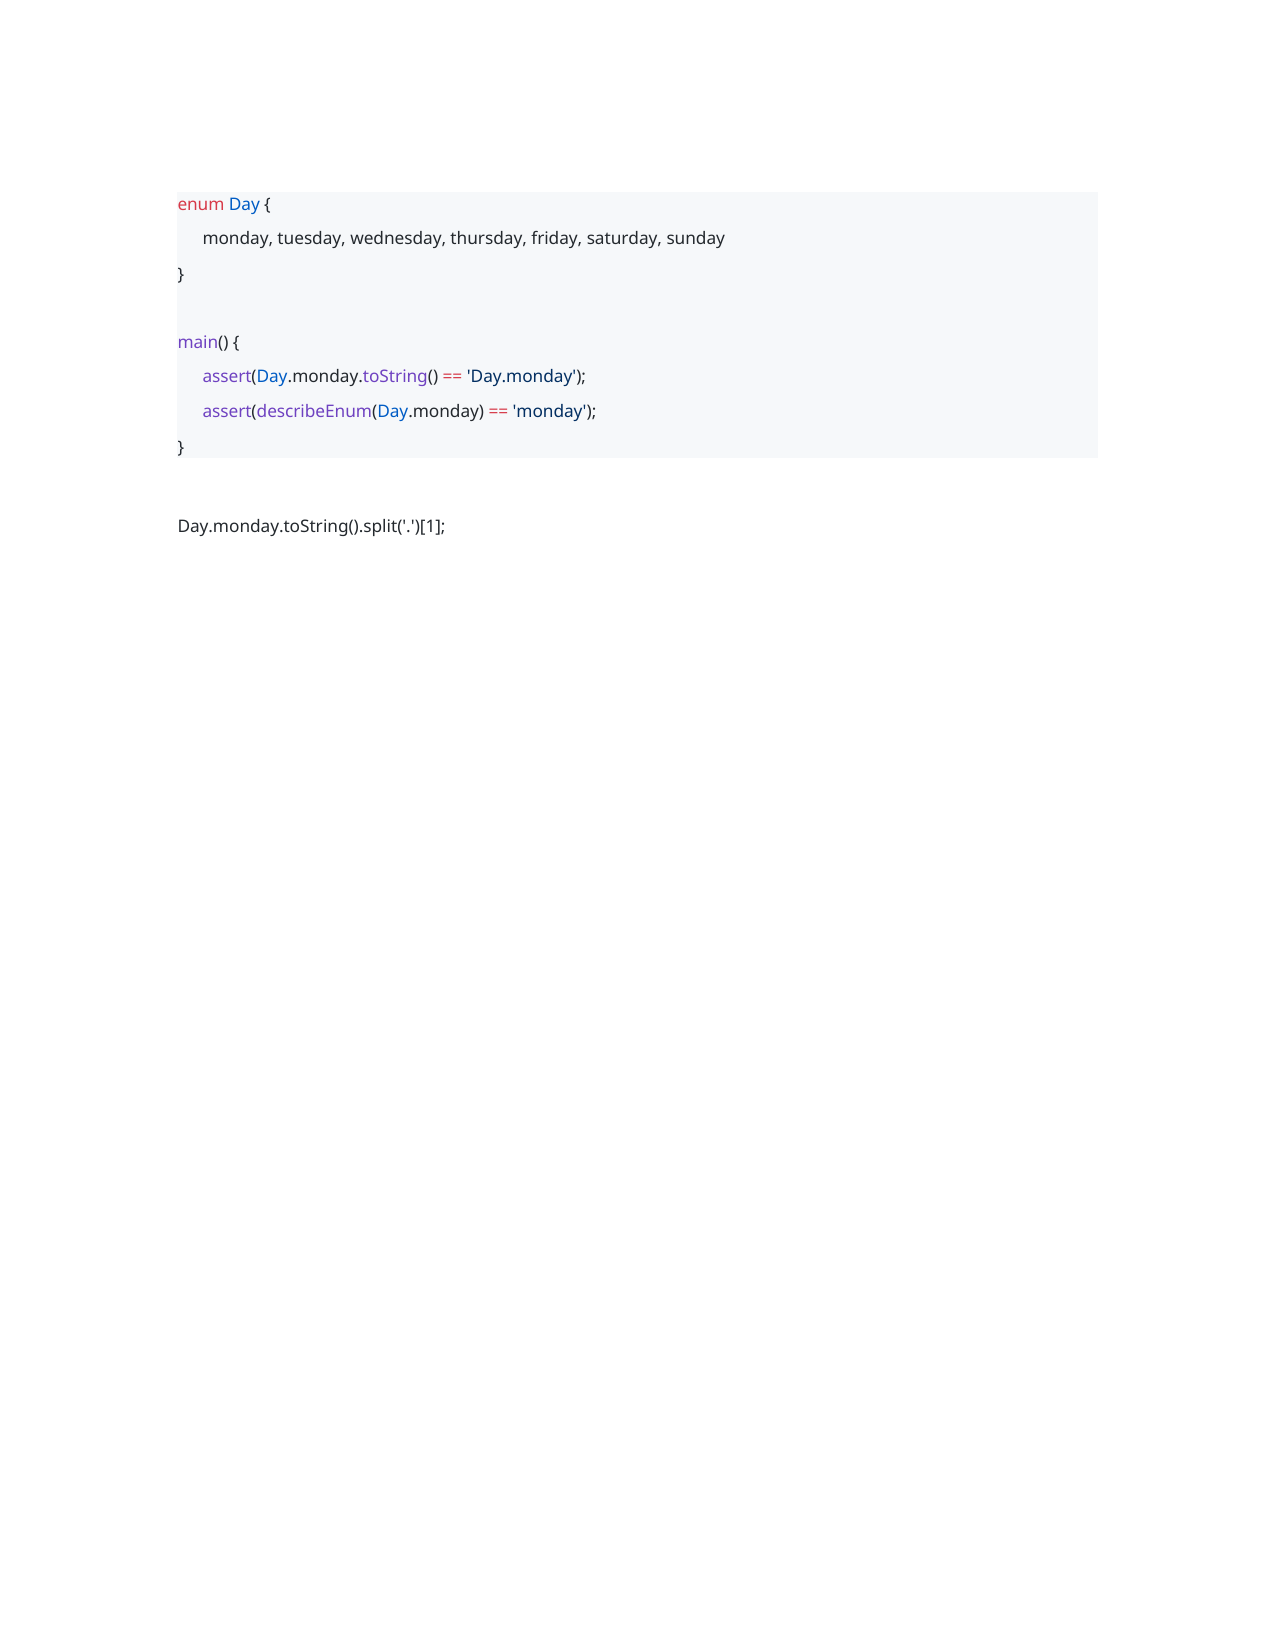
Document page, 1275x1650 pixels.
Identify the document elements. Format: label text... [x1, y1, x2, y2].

text } [177, 262, 1098, 285]
text enum Day { [177, 192, 1098, 215]
text } [177, 435, 1098, 458]
text main() { [177, 330, 1098, 353]
text assert(describeEnum(Day.monday) == 'monday'); [177, 399, 1098, 424]
text monday, tuesday, wednesday, thursday, friday, saturday, sunday [177, 226, 1098, 251]
text assert(Day.monday.toString() == 'Day.monday'); [177, 364, 1098, 388]
text Day.monday.toString().split('.')[1]; [177, 513, 1098, 539]
